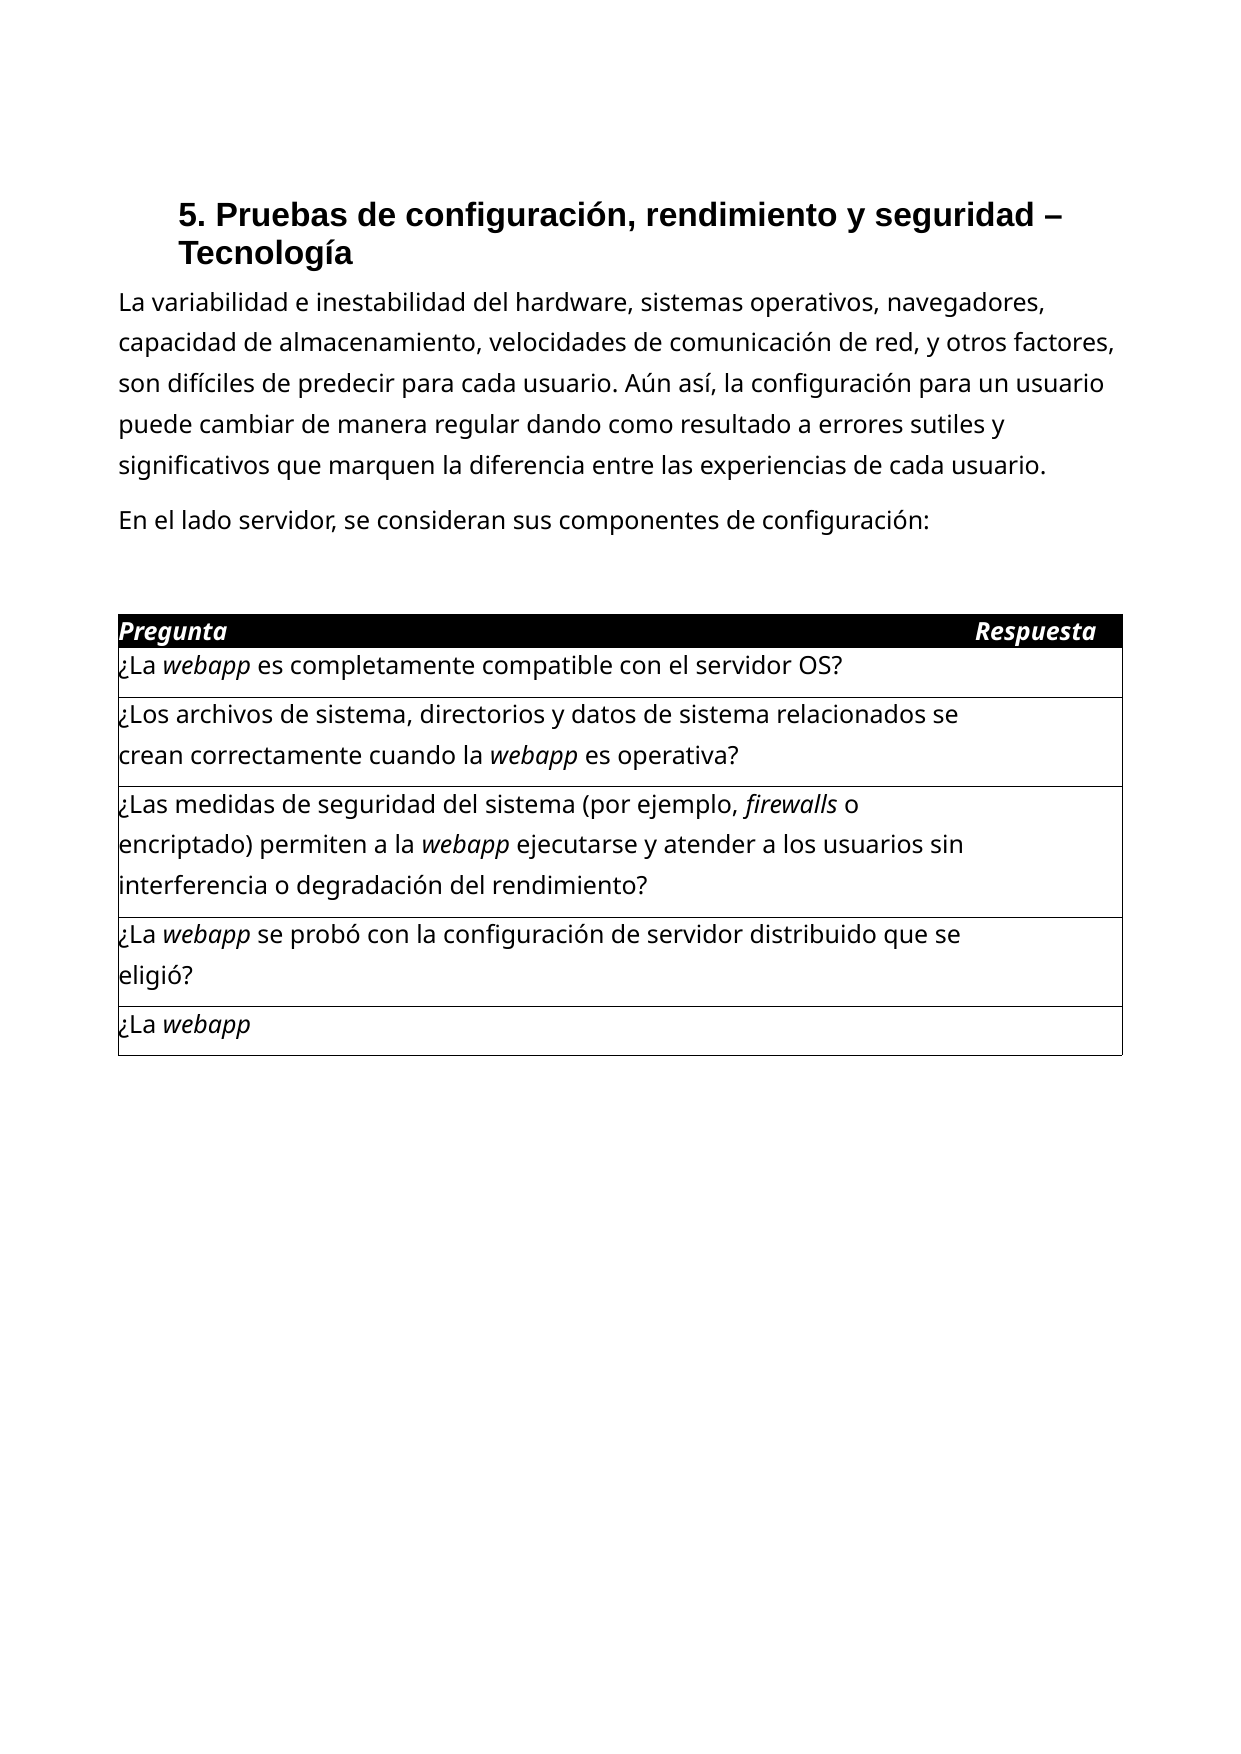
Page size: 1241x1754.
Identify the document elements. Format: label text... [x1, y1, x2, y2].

text La variabilidad e inestabilidad del hardware, sistemas operativos, navegadores, capacidad de almacenamiento, velocidades de comunicación de red, y otros factores, son difíciles de predecir para cada usuario. Aún así, la configuración para un usuario puede cambiar de manera regular dando como resultado a errores sutiles y significativos que marquen la diferencia entre las experiencias de cada usuario. [118, 284, 1122, 482]
table_cell ¿La webapp [119, 1007, 975, 1055]
table_cell ¿Los archivos de sistema, directorios y datos de sistema relacionados se crean correctamente cuando la webapp es operativa? [119, 698, 975, 786]
table_cell ¿Las medidas de seguridad del sistema (por ejemplo, firewalls o encriptado) permiten a la webapp ejecutarse y atender a los usuarios sin interferencia o degradación del rendimiento? [119, 787, 975, 917]
table_cell ¿La webapp se probó con la configuración de servidor distribuido que se eligió? [119, 918, 975, 1006]
table_header Pregunta [119, 615, 975, 648]
table_cell [975, 648, 1122, 697]
subtitle 5. Pruebas de configuración, rendimiento y seguridad – Tecnología [118, 194, 1122, 272]
table_cell [975, 698, 1122, 786]
table_cell [975, 1007, 1122, 1055]
table_header Respuesta [975, 615, 1122, 648]
table_cell [975, 918, 1122, 1006]
table_cell ¿La webapp es completamente compatible con el servidor OS? [119, 648, 975, 697]
text En el lado servidor, se consideran sus componentes de configuración: [118, 503, 1122, 537]
table_cell [975, 787, 1122, 917]
